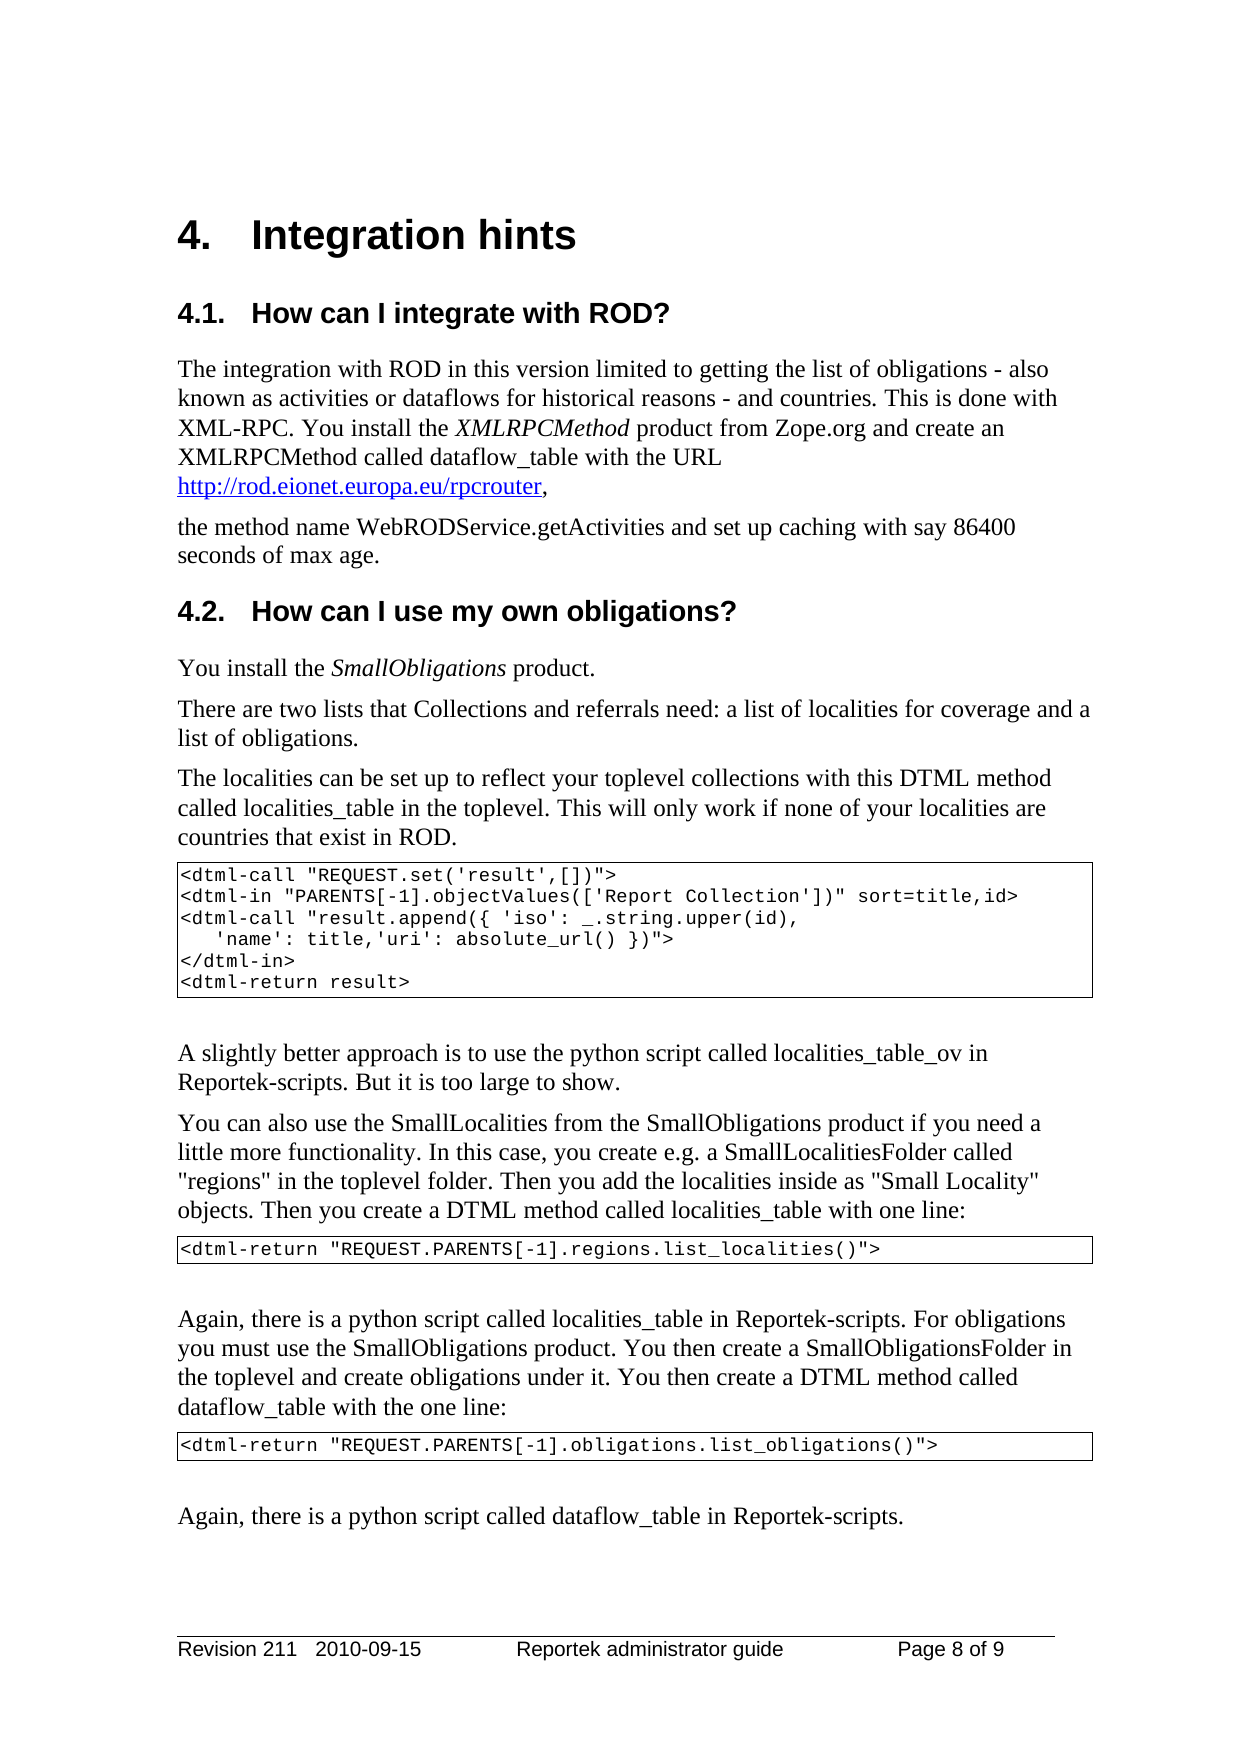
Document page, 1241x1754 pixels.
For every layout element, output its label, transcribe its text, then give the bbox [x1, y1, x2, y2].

text There are two lists that Collections and referrals need: a list of localities for coverage and a list of obligations. [177, 693, 1092, 752]
text The localities can be set up to reflect your toplevel collections with this DTML method called localities_table in the toplevel. This will only work if none of your localities are countries that exist in ROD. [177, 763, 1092, 851]
text Again, there is a python script called dataflow_table in Reportek-scripts. [177, 1501, 1092, 1529]
subtitle Integration hints [177, 210, 1092, 258]
subtitle How can I integrate with ROD? [177, 296, 1092, 329]
list <dtml-call "REQUEST.set('result',[])"> [178, 863, 1092, 884]
text the method name WebRODService.getActivities and set up caching with say 86400 seconds of max age. [177, 511, 1092, 569]
text A slightly better approach is to use the python script called localities_table_ov in Reportek-scripts. But it is too large to show. [177, 1038, 1092, 1096]
text You install the SmallObligations product. [177, 653, 1092, 682]
list <dtml-in "PARENTS[-1].objectValues(['Report Collection'])" sort=title,id> [178, 884, 1092, 905]
text Again, there is a python script called localities_table in Reportek-scripts. For obligations you must use the SmallObligations product. You then create a SmallObligationsFolder in the toplevel and create obligations under it. You then create a DTML method called dataflow_table with the one line: [177, 1304, 1092, 1420]
text The integration with ROD in this version limited to getting the list of obligations - also known as activities or dataflows for historical reasons - and countries. This is done with XML-RPC. You install the XMLRPCMethod product from Zope.org and create an XMLRPCMethod called dataflow_table with the URL http://rod.eionet.europa.eu/rpcrouter, [177, 354, 1092, 499]
text You can also use the SmallLocalities from the SmallObligations product if you need a little more functionality. In this case, you create e.g. a SmallLocalitiesFolder called "regions" in the toplevel folder. Then you add the localities inside as "Small Locality" objects. Then you create a DTML method called localities_table with one line: [177, 1108, 1092, 1224]
list <dtml-call "result.append({ 'iso': _.string.upper(id), [178, 905, 1092, 927]
list <dtml-return "REQUEST.PARENTS[-1].obligations.list_obligations()"> [178, 1433, 1092, 1460]
list <dtml-return result> [178, 969, 1092, 997]
list </dtml-in> [178, 948, 1092, 969]
list 'name': title,'uri': absolute_url() })"> [178, 927, 1092, 948]
list <dtml-return "REQUEST.PARENTS[-1].regions.list_localities()"> [178, 1237, 1092, 1263]
subtitle How can I use my own obligations? [177, 594, 1092, 628]
